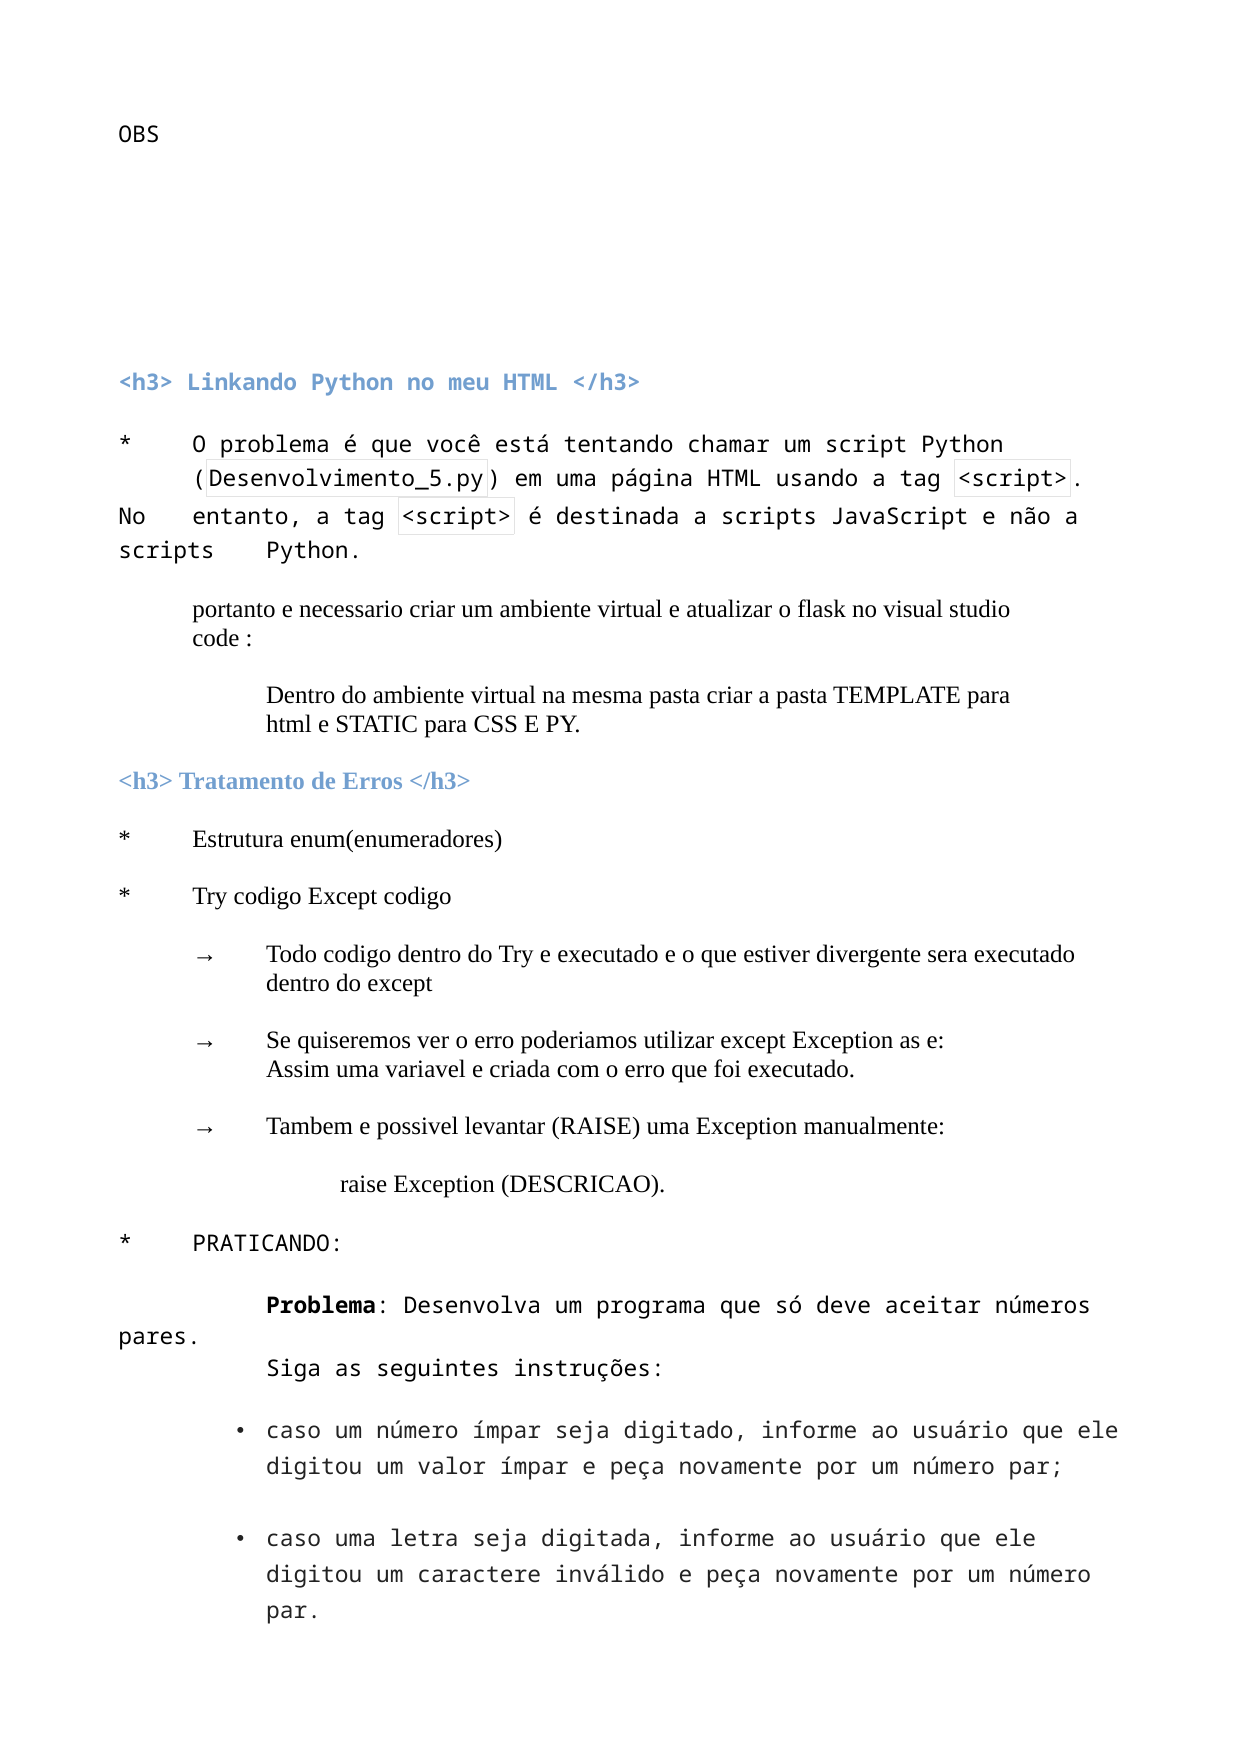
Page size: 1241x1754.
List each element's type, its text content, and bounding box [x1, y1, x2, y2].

text OBS [118, 118, 1122, 303]
text raise Exception (DESCRICAO). * PRATICANDO: Problema: Desenvolva um programa que só deve aceitar números pares. [118, 1169, 1122, 1351]
list caso um número ímpar seja digitado, informe ao usuário que ele digitou um valor ímpar e peça novamente por um número par; [236, 1414, 1122, 1481]
text → Tambem e possivel levantar (RAISE) uma Exception manualmente: [118, 1111, 1122, 1140]
text Assim uma variavel e criada com o erro que foi executado. [118, 1054, 1122, 1083]
list caso uma letra seja digitada, informe ao usuário que ele digitou um caractere inválido e peça novamente por um número par. [236, 1522, 1122, 1625]
text Siga as seguintes instruções: [118, 1351, 1122, 1383]
text * Estrutura enum(enumeradores) * Try codigo Except codigo [118, 824, 1122, 910]
text <h3> Tratamento de Erros </h3> [118, 766, 1122, 795]
text <h3> Linkando Python no meu HTML </h3> * O problema é que você está tentando chamar um script Python (Desenvolvimento_5.py) em uma página HTML usando a tag <script>. No entanto, a tag <script> é destinada a scripts JavaScript e não a scripts Python. [118, 366, 1122, 565]
text → Todo codigo dentro do Try e executado e o que estiver divergente sera executado dentro do except [118, 939, 1122, 996]
text portanto e necessario criar um ambiente virtual e atualizar o flask no visual studio code : Dentro do ambiente virtual na mesma pasta criar a pasta TEMPLATE para html e STATIC para CSS E PY. [118, 594, 1122, 738]
text → Se quiseremos ver o erro poderiamos utilizar except Exception as e: [118, 1025, 1122, 1054]
